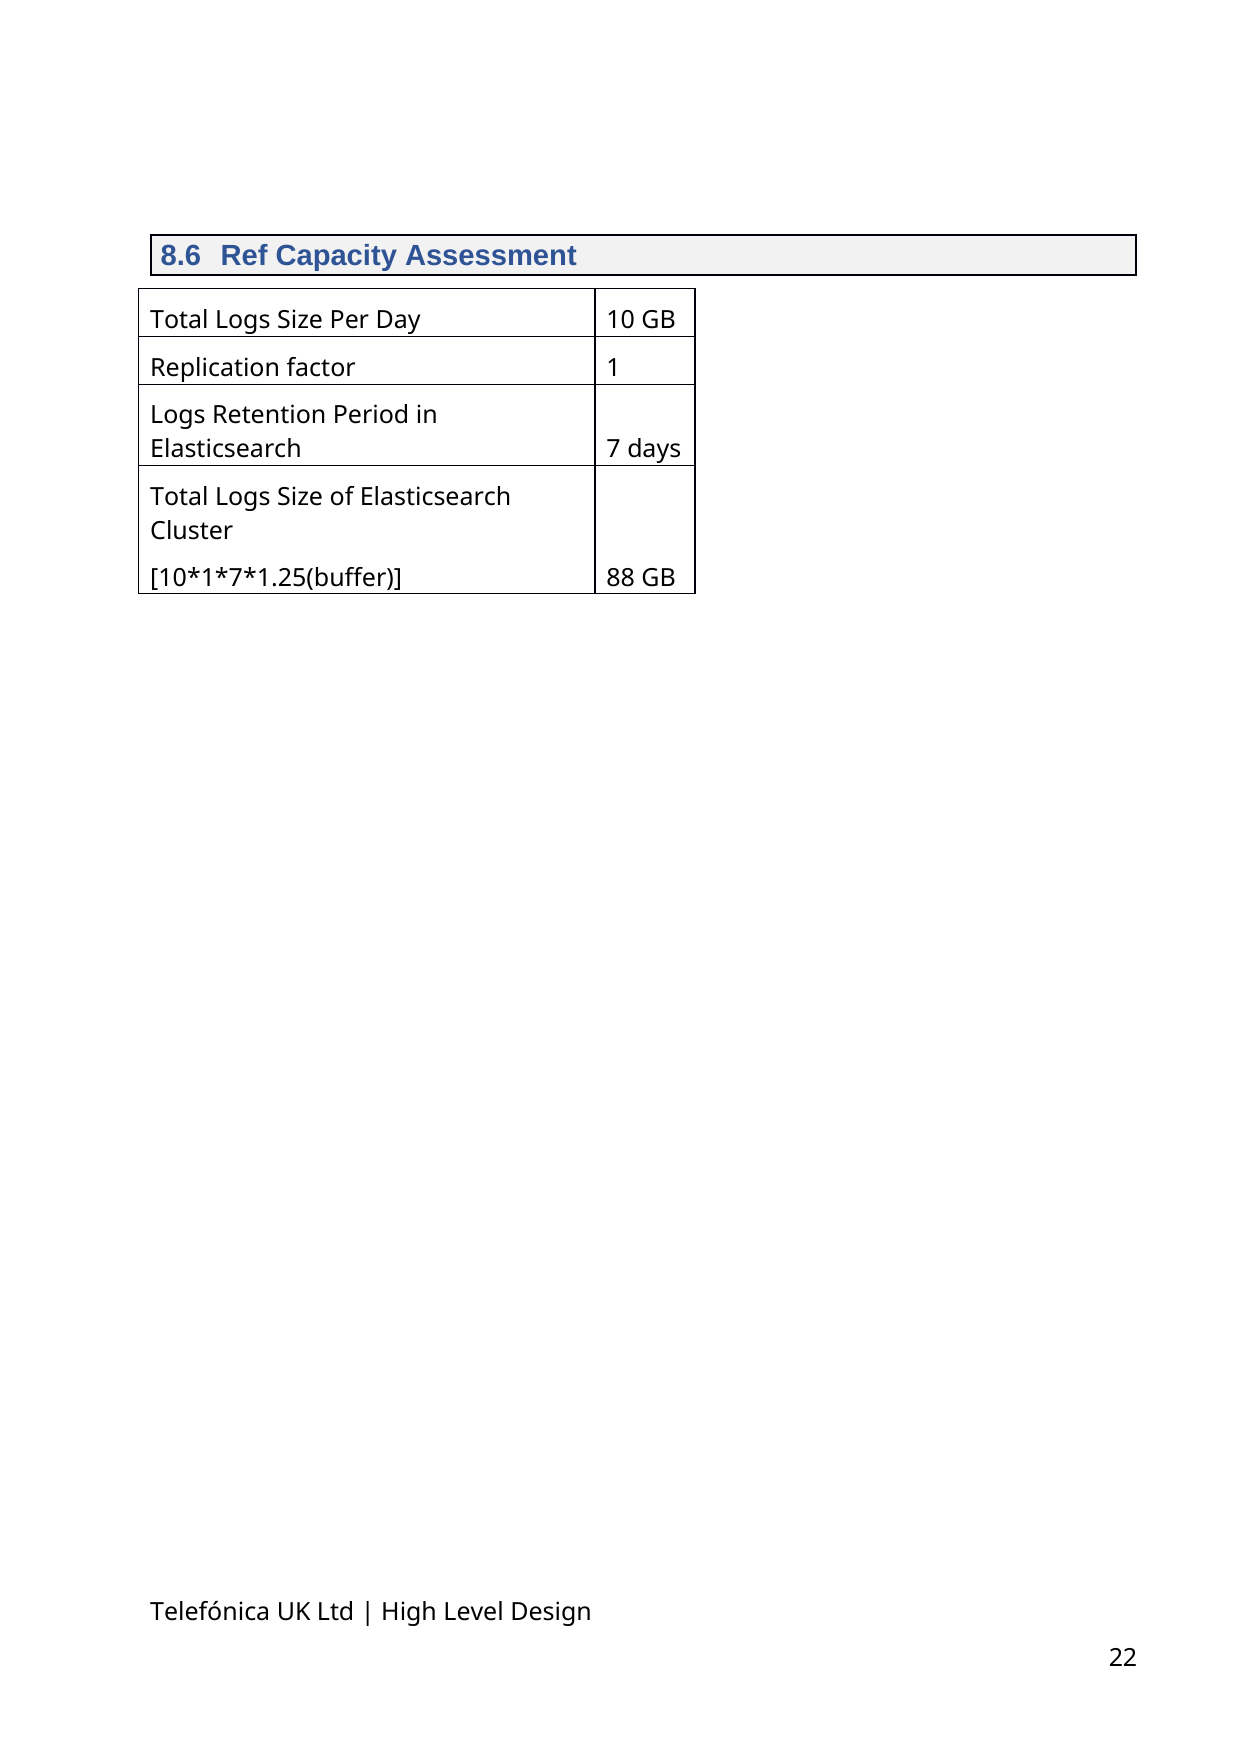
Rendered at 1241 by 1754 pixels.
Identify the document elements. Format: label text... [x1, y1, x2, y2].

table_cell Replication factor [139, 337, 594, 383]
table_header 10 GB [596, 289, 694, 336]
table_cell Total Logs Size of Elasticsearch Cluster [10*1*7*1.25(buffer)] [139, 466, 594, 593]
table_cell 1 [596, 337, 694, 383]
subtitle Ref Capacity Assessment [152, 236, 1135, 274]
table_header Total Logs Size Per Day [139, 289, 594, 336]
table_cell Logs Retention Period in Elasticsearch [139, 385, 594, 465]
table_cell 7 days [596, 385, 694, 465]
table_cell 88 GB [596, 466, 694, 593]
